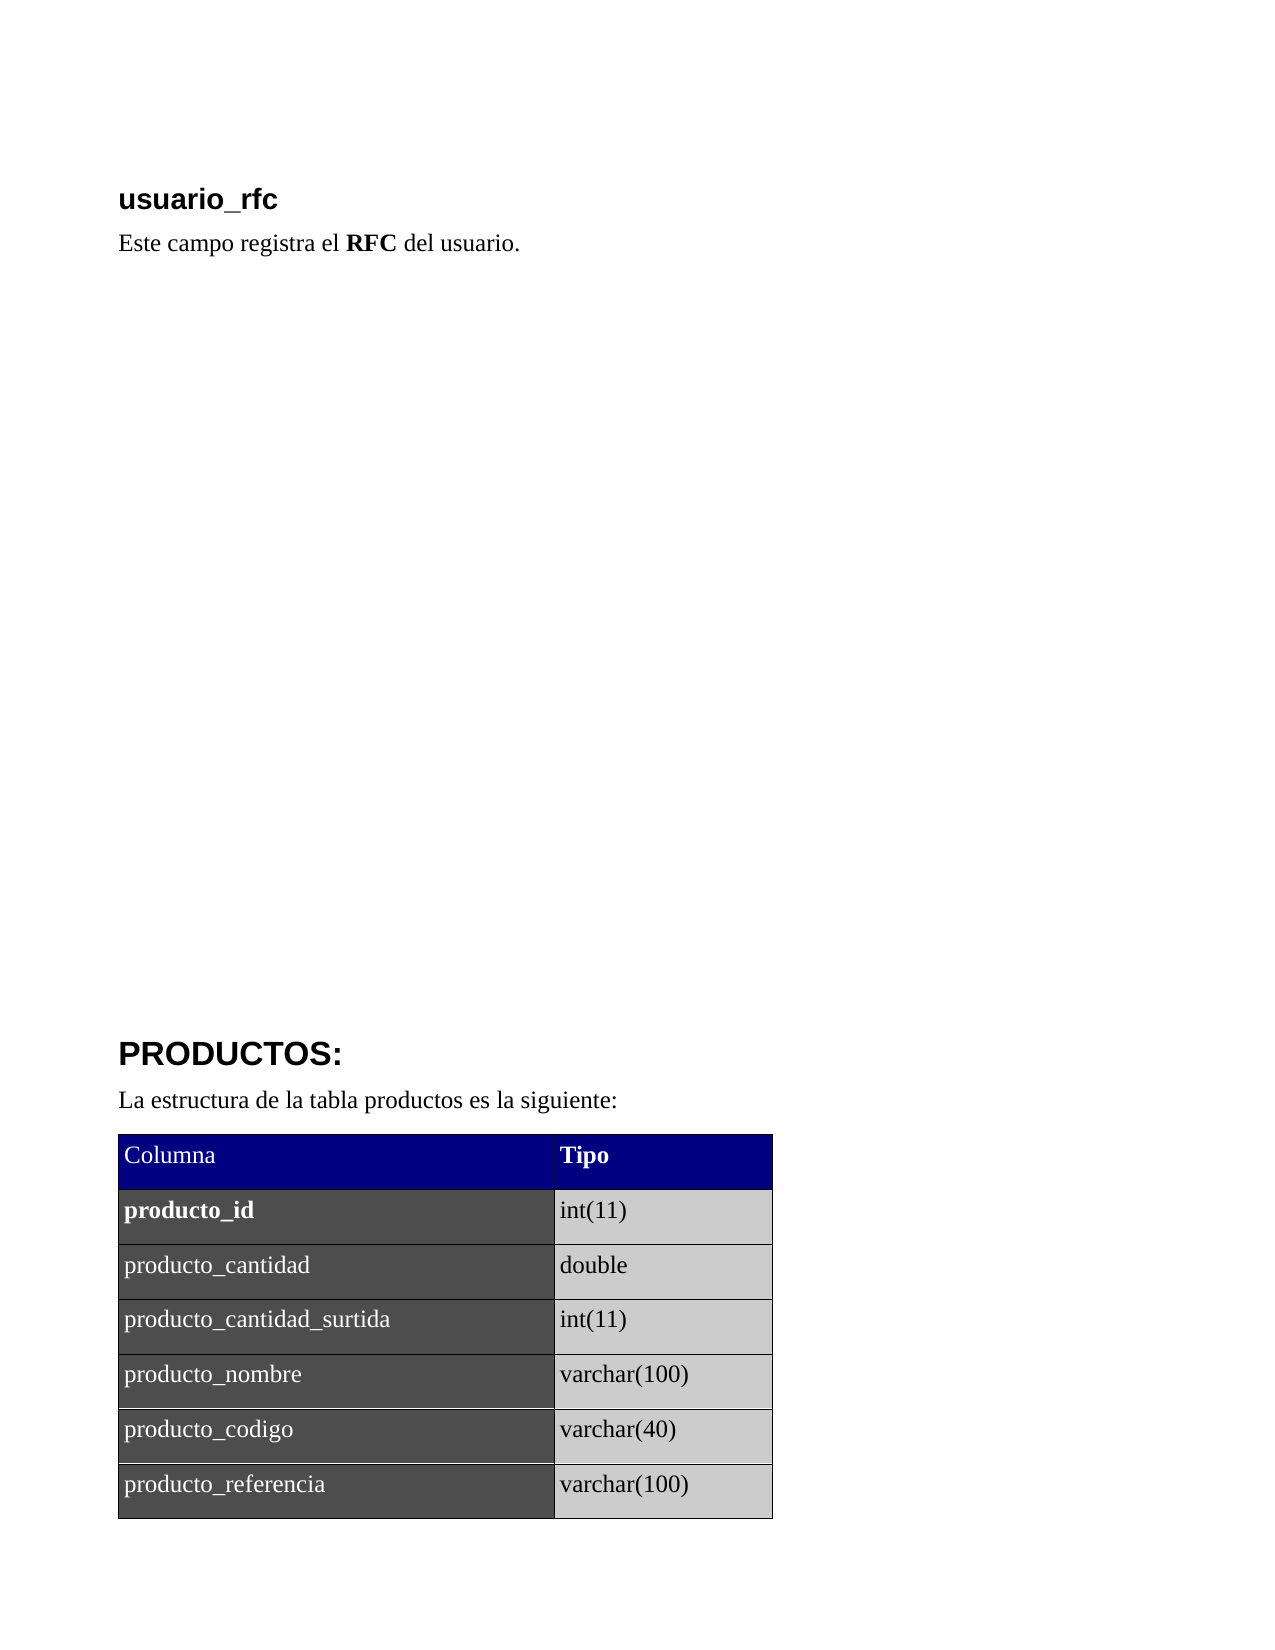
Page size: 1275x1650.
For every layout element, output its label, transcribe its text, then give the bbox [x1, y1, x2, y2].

table_cell producto_codigo [119, 1410, 554, 1463]
table_header Columna [119, 1135, 554, 1189]
table_cell producto_referencia [119, 1465, 554, 1518]
subtitle usuario_rfc [118, 182, 1157, 216]
table_cell producto_cantidad [119, 1245, 554, 1299]
table_cell int(11) [555, 1300, 772, 1354]
table_cell producto_cantidad_surtida [119, 1300, 554, 1354]
table_cell double [555, 1245, 772, 1299]
text La estructura de la tabla productos es la siguiente: [118, 1085, 1157, 1114]
subtitle PRODUCTOS: [118, 1034, 1157, 1072]
text Este campo registra el RFC del usuario. [118, 228, 1157, 257]
table_cell varchar(40) [555, 1410, 772, 1463]
table_cell varchar(100) [555, 1465, 772, 1518]
table_cell producto_id [119, 1190, 554, 1244]
table_header Tipo [555, 1135, 772, 1189]
table_cell producto_nombre [119, 1355, 554, 1408]
table_cell varchar(100) [555, 1355, 772, 1408]
table_cell int(11) [555, 1190, 772, 1244]
